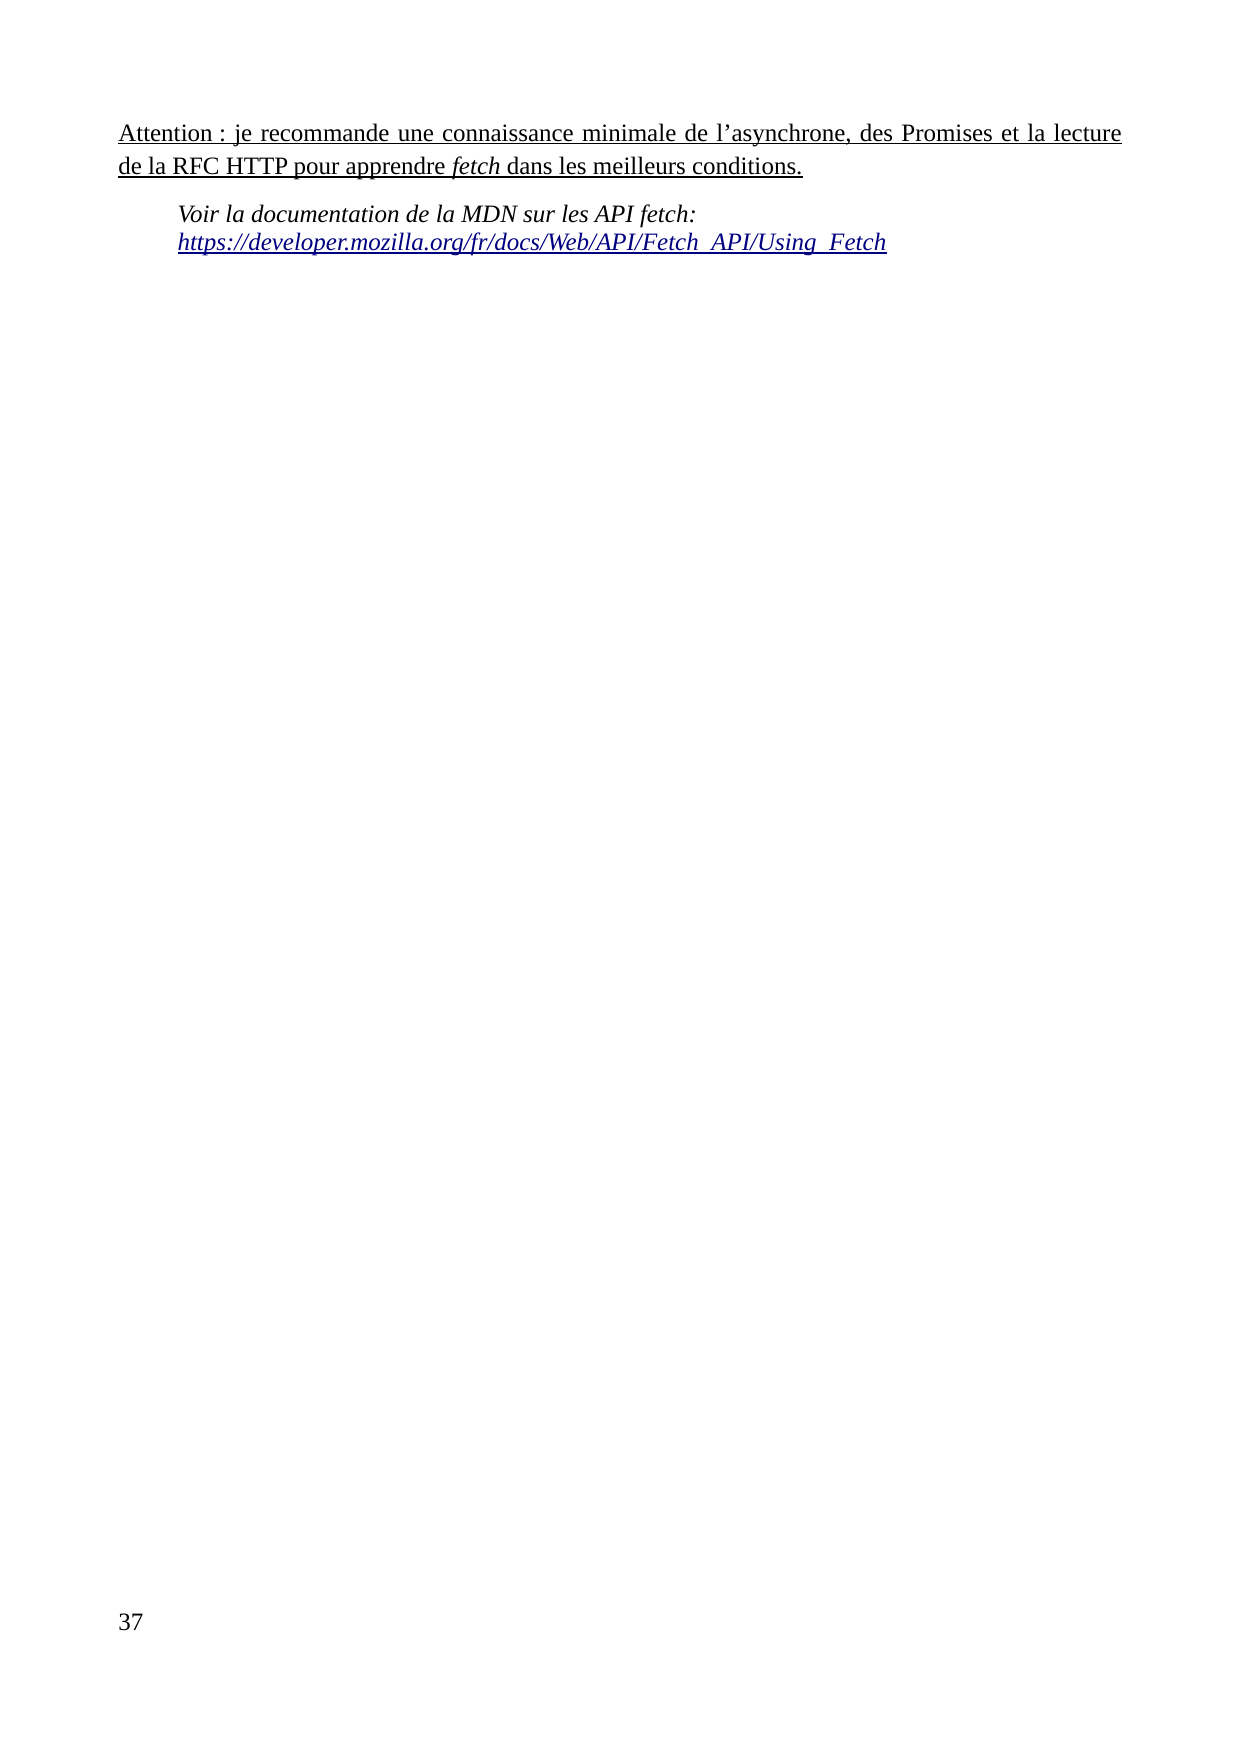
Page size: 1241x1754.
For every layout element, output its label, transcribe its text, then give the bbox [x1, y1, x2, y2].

text Voir la documentation de la MDN sur les API fetch: https://developer.mozilla.org/fr/docs/Web/API/Fetch_API/Using_Fetch [177, 199, 1063, 256]
text de la RFC HTTP pour apprendre fetch dans les meilleurs conditions. [118, 144, 1122, 180]
text Attention : je recommande une connaissance minimale de l’asynchrone, des Promises et la lecture [118, 118, 1122, 143]
